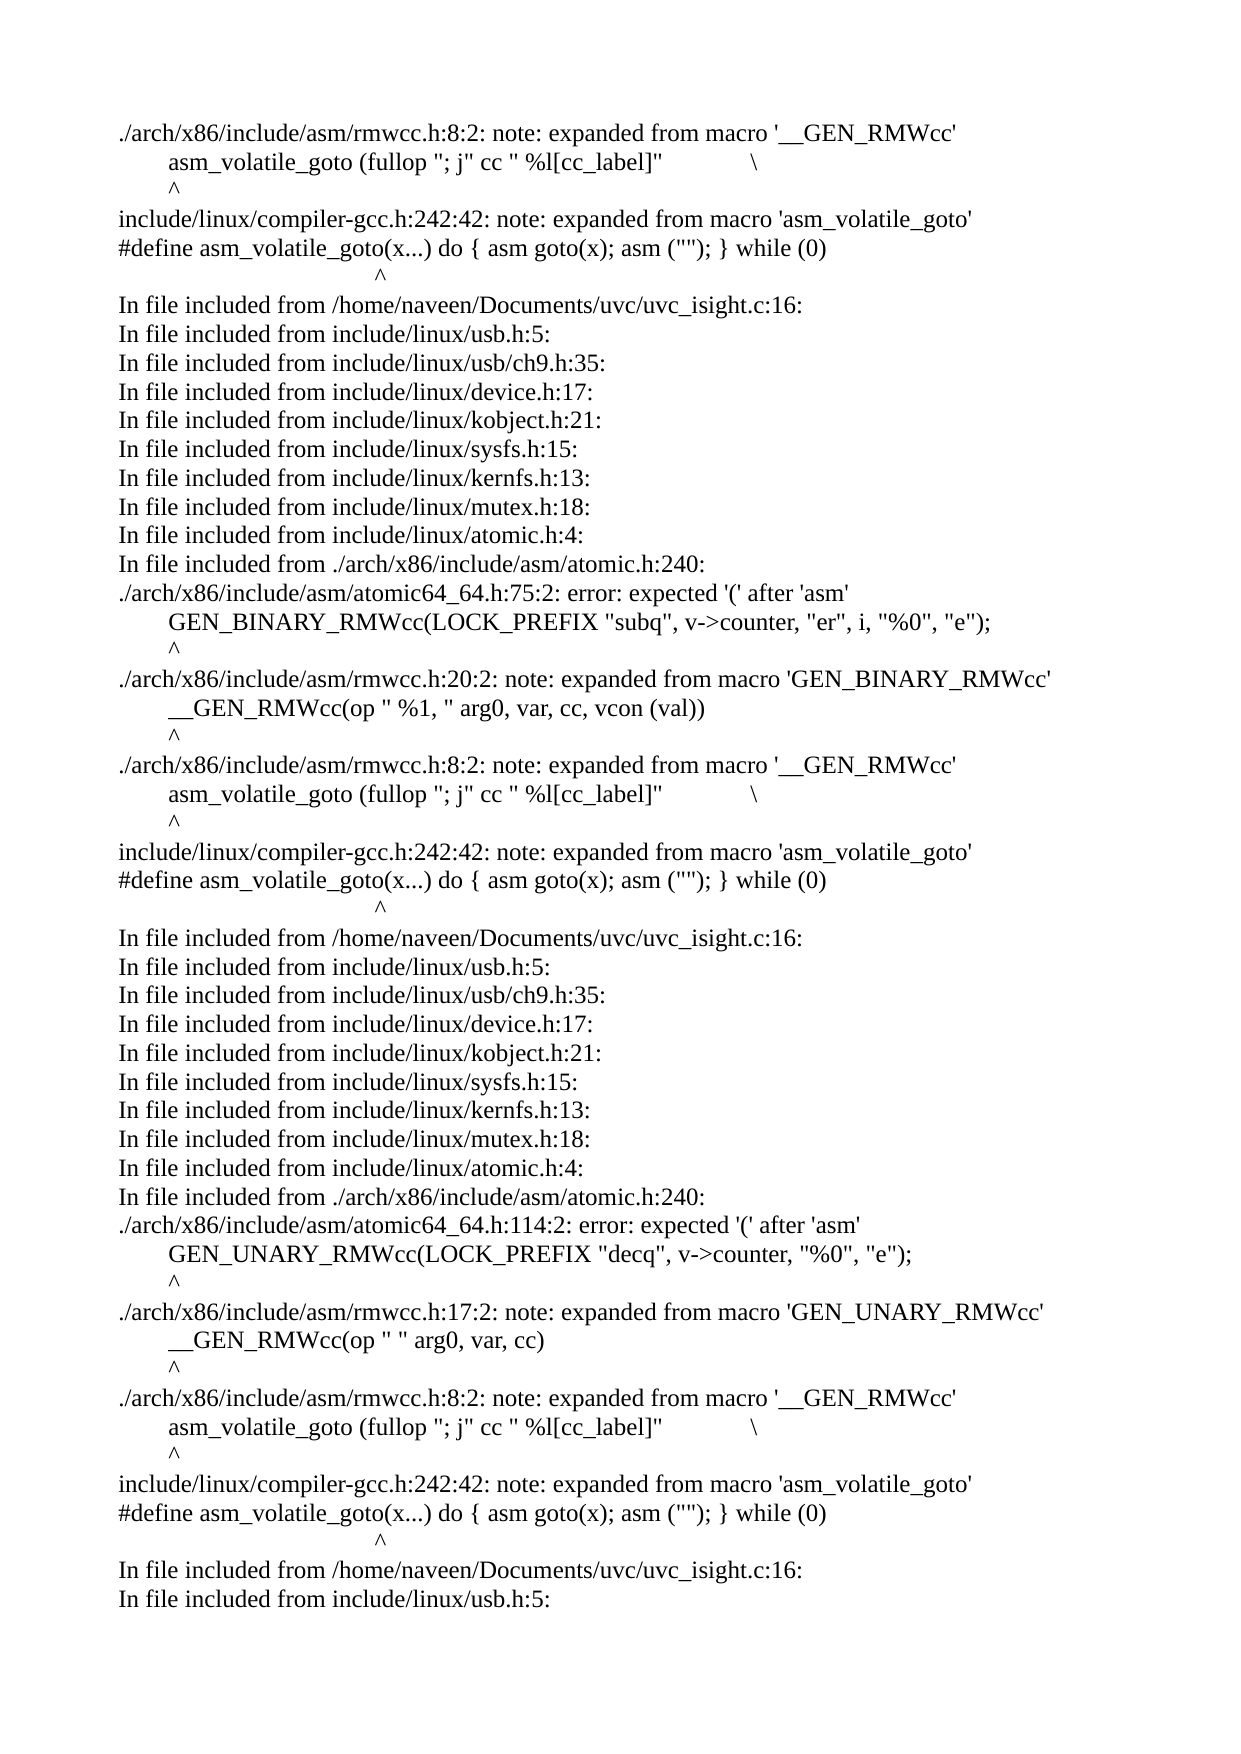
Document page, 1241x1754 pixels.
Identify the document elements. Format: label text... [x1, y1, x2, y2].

text asm_volatile_goto (fullop "; j" cc " %l[cc_label]" \ [118, 779, 1122, 808]
text ^ [118, 176, 1122, 204]
text ./arch/x86/include/asm/rmwcc.h:8:2: note: expanded from macro '__GEN_RMWcc' [118, 118, 1122, 147]
text ./arch/x86/include/asm/rmwcc.h:20:2: note: expanded from macro 'GEN_BINARY_RMWcc' [118, 664, 1122, 693]
text __GEN_RMWcc(op " " arg0, var, cc) [118, 1326, 1122, 1354]
text ^ [118, 636, 1122, 664]
text ^ [118, 1527, 1122, 1556]
text #define asm_volatile_goto(x...) do { asm goto(x); asm (""); } while (0) [118, 233, 1122, 262]
text include/linux/compiler-gcc.h:242:42: note: expanded from macro 'asm_volatile_goto' [118, 837, 1122, 866]
text In file included from include/linux/kobject.h:21: [118, 406, 1122, 434]
text ^ [118, 894, 1122, 923]
text ./arch/x86/include/asm/rmwcc.h:8:2: note: expanded from macro '__GEN_RMWcc' [118, 751, 1122, 779]
text GEN_UNARY_RMWcc(LOCK_PREFIX "decq", v->counter, "%0", "e"); [118, 1239, 1122, 1268]
text In file included from /home/naveen/Documents/uvc/uvc_isight.c:16: [118, 291, 1122, 319]
text In file included from include/linux/atomic.h:4: [118, 521, 1122, 549]
text In file included from include/linux/sysfs.h:15: [118, 434, 1122, 463]
text ^ [118, 1268, 1122, 1297]
text In file included from include/linux/device.h:17: [118, 1009, 1122, 1038]
text In file included from include/linux/atomic.h:4: [118, 1153, 1122, 1182]
text #define asm_volatile_goto(x...) do { asm goto(x); asm (""); } while (0) [118, 866, 1122, 894]
text In file included from include/linux/usb/ch9.h:35: [118, 981, 1122, 1009]
text In file included from include/linux/kobject.h:21: [118, 1038, 1122, 1067]
text In file included from include/linux/mutex.h:18: [118, 492, 1122, 521]
text #define asm_volatile_goto(x...) do { asm goto(x); asm (""); } while (0) [118, 1498, 1122, 1527]
text asm_volatile_goto (fullop "; j" cc " %l[cc_label]" \ [118, 147, 1122, 176]
text In file included from include/linux/usb.h:5: [118, 1584, 1122, 1613]
text include/linux/compiler-gcc.h:242:42: note: expanded from macro 'asm_volatile_goto' [118, 1469, 1122, 1498]
text In file included from /home/naveen/Documents/uvc/uvc_isight.c:16: [118, 923, 1122, 952]
text In file included from include/linux/kernfs.h:13: [118, 1096, 1122, 1124]
text In file included from include/linux/usb/ch9.h:35: [118, 348, 1122, 377]
text ^ [118, 1354, 1122, 1383]
text In file included from ./arch/x86/include/asm/atomic.h:240: [118, 1182, 1122, 1211]
text ./arch/x86/include/asm/rmwcc.h:8:2: note: expanded from macro '__GEN_RMWcc' [118, 1383, 1122, 1412]
text In file included from ./arch/x86/include/asm/atomic.h:240: [118, 549, 1122, 578]
text ^ [118, 262, 1122, 291]
text include/linux/compiler-gcc.h:242:42: note: expanded from macro 'asm_volatile_goto' [118, 204, 1122, 233]
text __GEN_RMWcc(op " %1, " arg0, var, cc, vcon (val)) [118, 693, 1122, 722]
text ./arch/x86/include/asm/atomic64_64.h:75:2: error: expected '(' after 'asm' [118, 578, 1122, 607]
text GEN_BINARY_RMWcc(LOCK_PREFIX "subq", v->counter, "er", i, "%0", "e"); [118, 607, 1122, 636]
text ./arch/x86/include/asm/rmwcc.h:17:2: note: expanded from macro 'GEN_UNARY_RMWcc' [118, 1297, 1122, 1326]
text In file included from include/linux/kernfs.h:13: [118, 463, 1122, 492]
text In file included from include/linux/sysfs.h:15: [118, 1067, 1122, 1096]
text ^ [118, 1441, 1122, 1469]
text In file included from include/linux/usb.h:5: [118, 319, 1122, 348]
text ./arch/x86/include/asm/atomic64_64.h:114:2: error: expected '(' after 'asm' [118, 1211, 1122, 1239]
text In file included from include/linux/mutex.h:18: [118, 1124, 1122, 1153]
text In file included from include/linux/usb.h:5: [118, 952, 1122, 981]
text In file included from /home/naveen/Documents/uvc/uvc_isight.c:16: [118, 1556, 1122, 1584]
text ^ [118, 722, 1122, 751]
text ^ [118, 808, 1122, 837]
text In file included from include/linux/device.h:17: [118, 377, 1122, 406]
text asm_volatile_goto (fullop "; j" cc " %l[cc_label]" \ [118, 1412, 1122, 1441]
